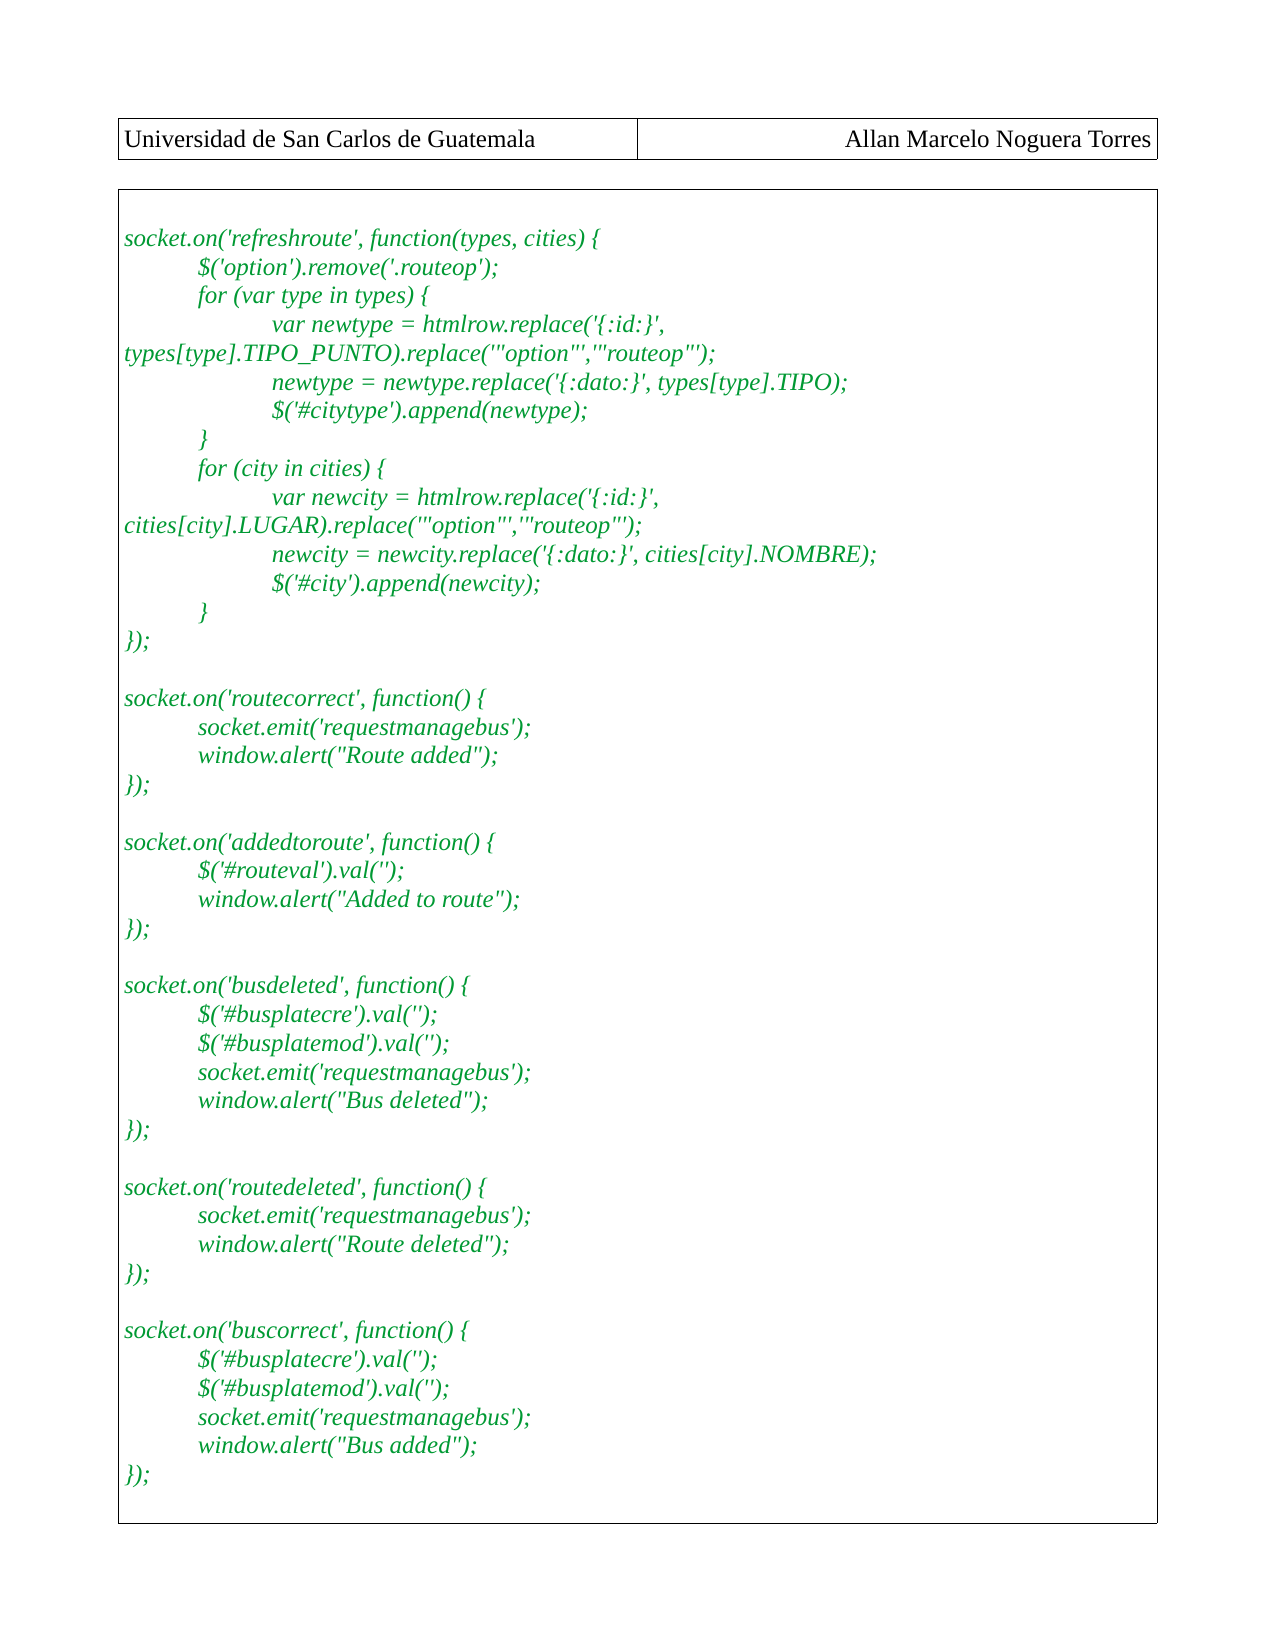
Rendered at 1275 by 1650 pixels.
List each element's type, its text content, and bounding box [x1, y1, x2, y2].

table_header socket.on('refreshroute', function(types, cities) { $('option').remove('.routeop'); for (var type in types) { var newtype = htmlrow.replace('{:id:}', types[type].TIPO_PUNTO).replace('"option"','"routeop"'); newtype = newtype.replace('{:dato:}', types[type].TIPO); $('#citytype').append(newtype); } for (city in cities) { var newcity = htmlrow.replace('{:id:}', cities[city].LUGAR).replace('"option"','"routeop"'); newcity = newcity.replace('{:dato:}', cities[city].NOMBRE); $('#city').append(newcity); } }); socket.on('routecorrect', function() { socket.emit('requestmanagebus'); window.alert("Route added"); }); socket.on('addedtoroute', function() { $('#routeval').val(''); window.alert("Added to route"); }); socket.on('busdeleted', function() { $('#busplatecre').val(''); $('#busplatemod').val(''); socket.emit('requestmanagebus'); window.alert("Bus deleted"); }); socket.on('routedeleted', function() { socket.emit('requestmanagebus'); window.alert("Route deleted"); }); socket.on('buscorrect', function() { $('#busplatecre').val(''); $('#busplatemod').val(''); socket.emit('requestmanagebus'); window.alert("Bus added"); }); [119, 190, 1157, 1522]
